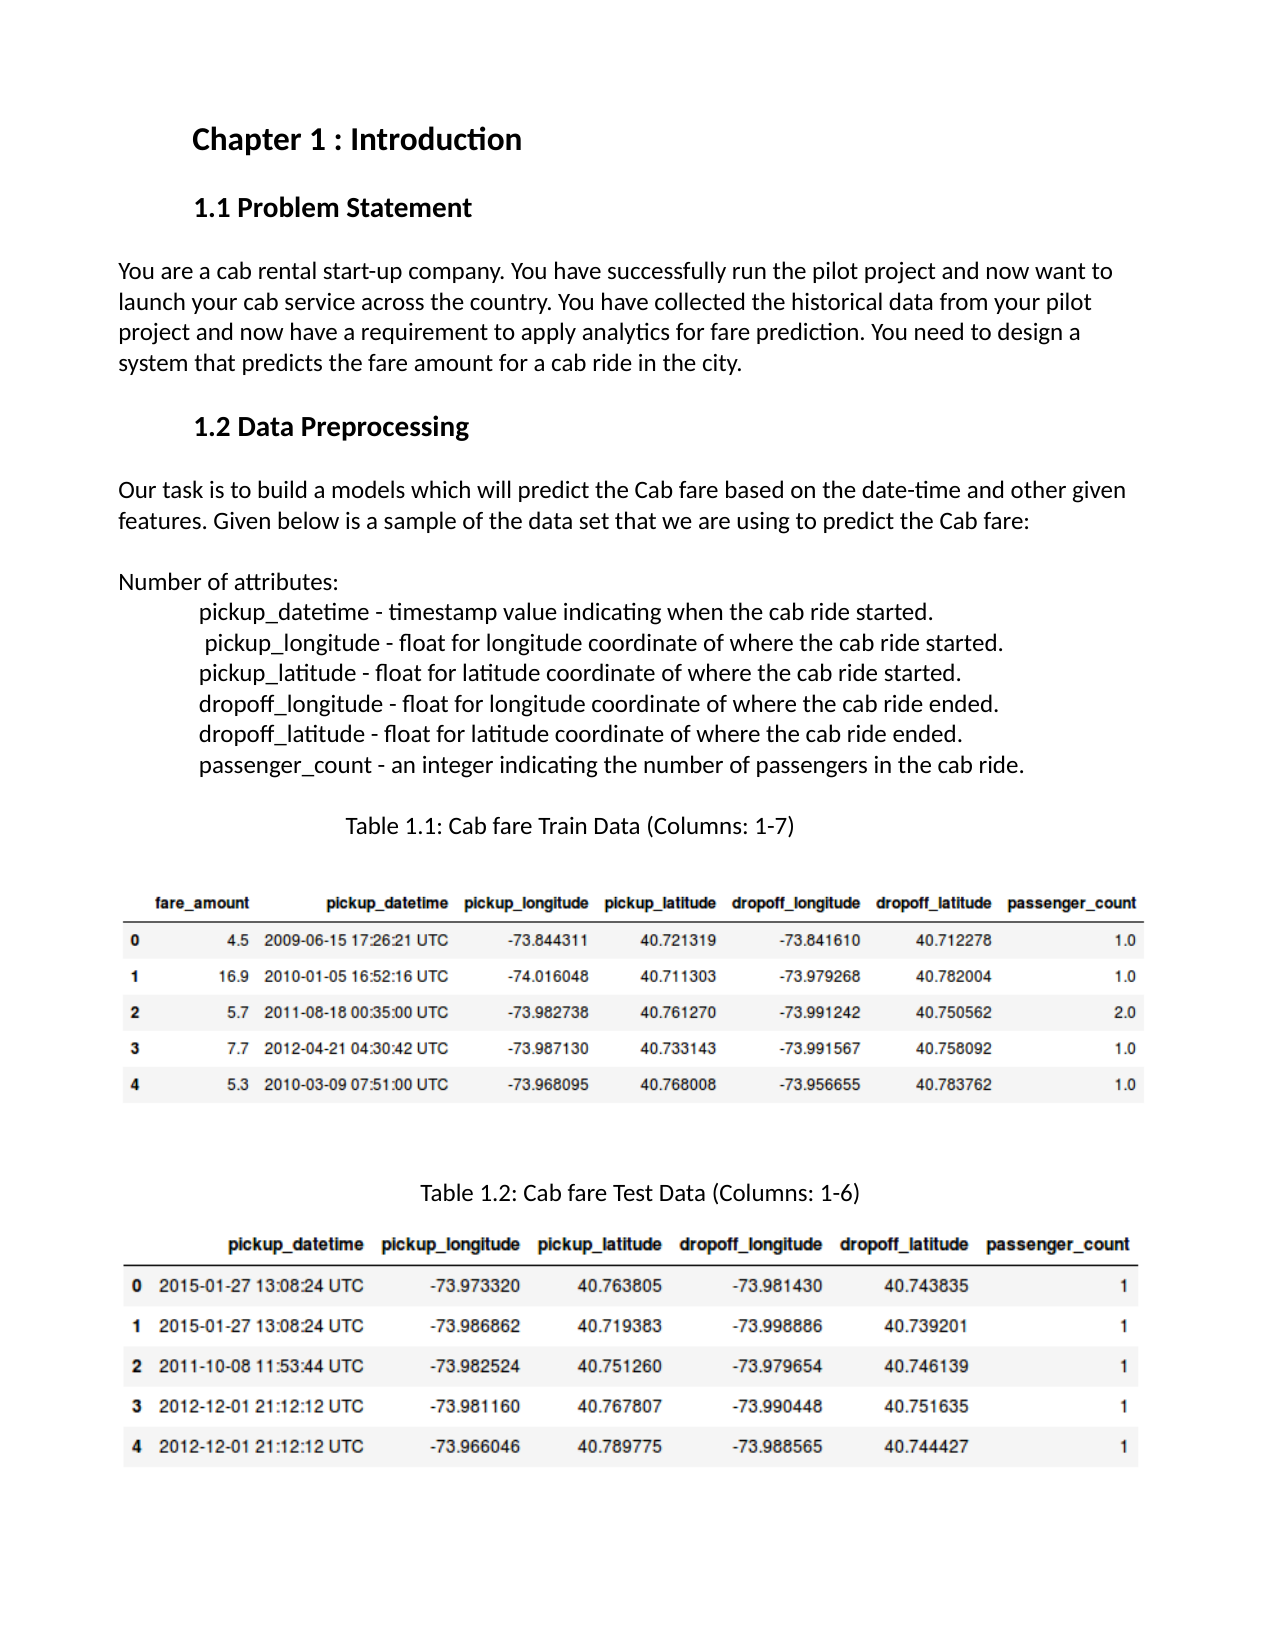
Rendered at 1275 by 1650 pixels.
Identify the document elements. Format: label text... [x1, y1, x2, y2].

text You are a cab rental start-up company. You have successfully run the pilot project and now want to launch your cab service across the country. You have collected the historical data from your pilot project and now have a requirement to apply analytics for fare prediction. You need to design a system that predicts the fare amount for a cab ride in the city. [118, 256, 1157, 378]
text Our task is to build a models which will predict the Cab fare based on the date-time and other given features. Given below is a sample of the data set that we are using to predict the Cab fare: [118, 474, 1157, 535]
list Data Preprocessing [193, 408, 1157, 444]
text Table 1.1: Cab fare Train Data (Columns: 1-7) [118, 810, 1157, 841]
list pickup_datetime - timestamp value indicating when the cab ride started. [161, 596, 1157, 627]
list pickup_longitude - float for longitude coordinate of where the cab ride started. pickup_latitude - float for latitude coordinate of where the cab ride started. dropoff_longitude - float for longitude coordinate of where the cab ride ended. dropoff_latitude - float for latitude coordinate of where the cab ride ended. passenger_count - an integer indicating the number of passengers in the cab ride. [161, 627, 1157, 779]
text Number of attributes: [118, 566, 1157, 596]
text Table 1.2: Cab fare Test Data (Columns: 1-6) [118, 1177, 1157, 1208]
picture [118, 1229, 1157, 1473]
text Chapter 1 : Introduction [118, 118, 1157, 159]
picture [118, 888, 1157, 1116]
list Problem Statement [193, 189, 1157, 225]
